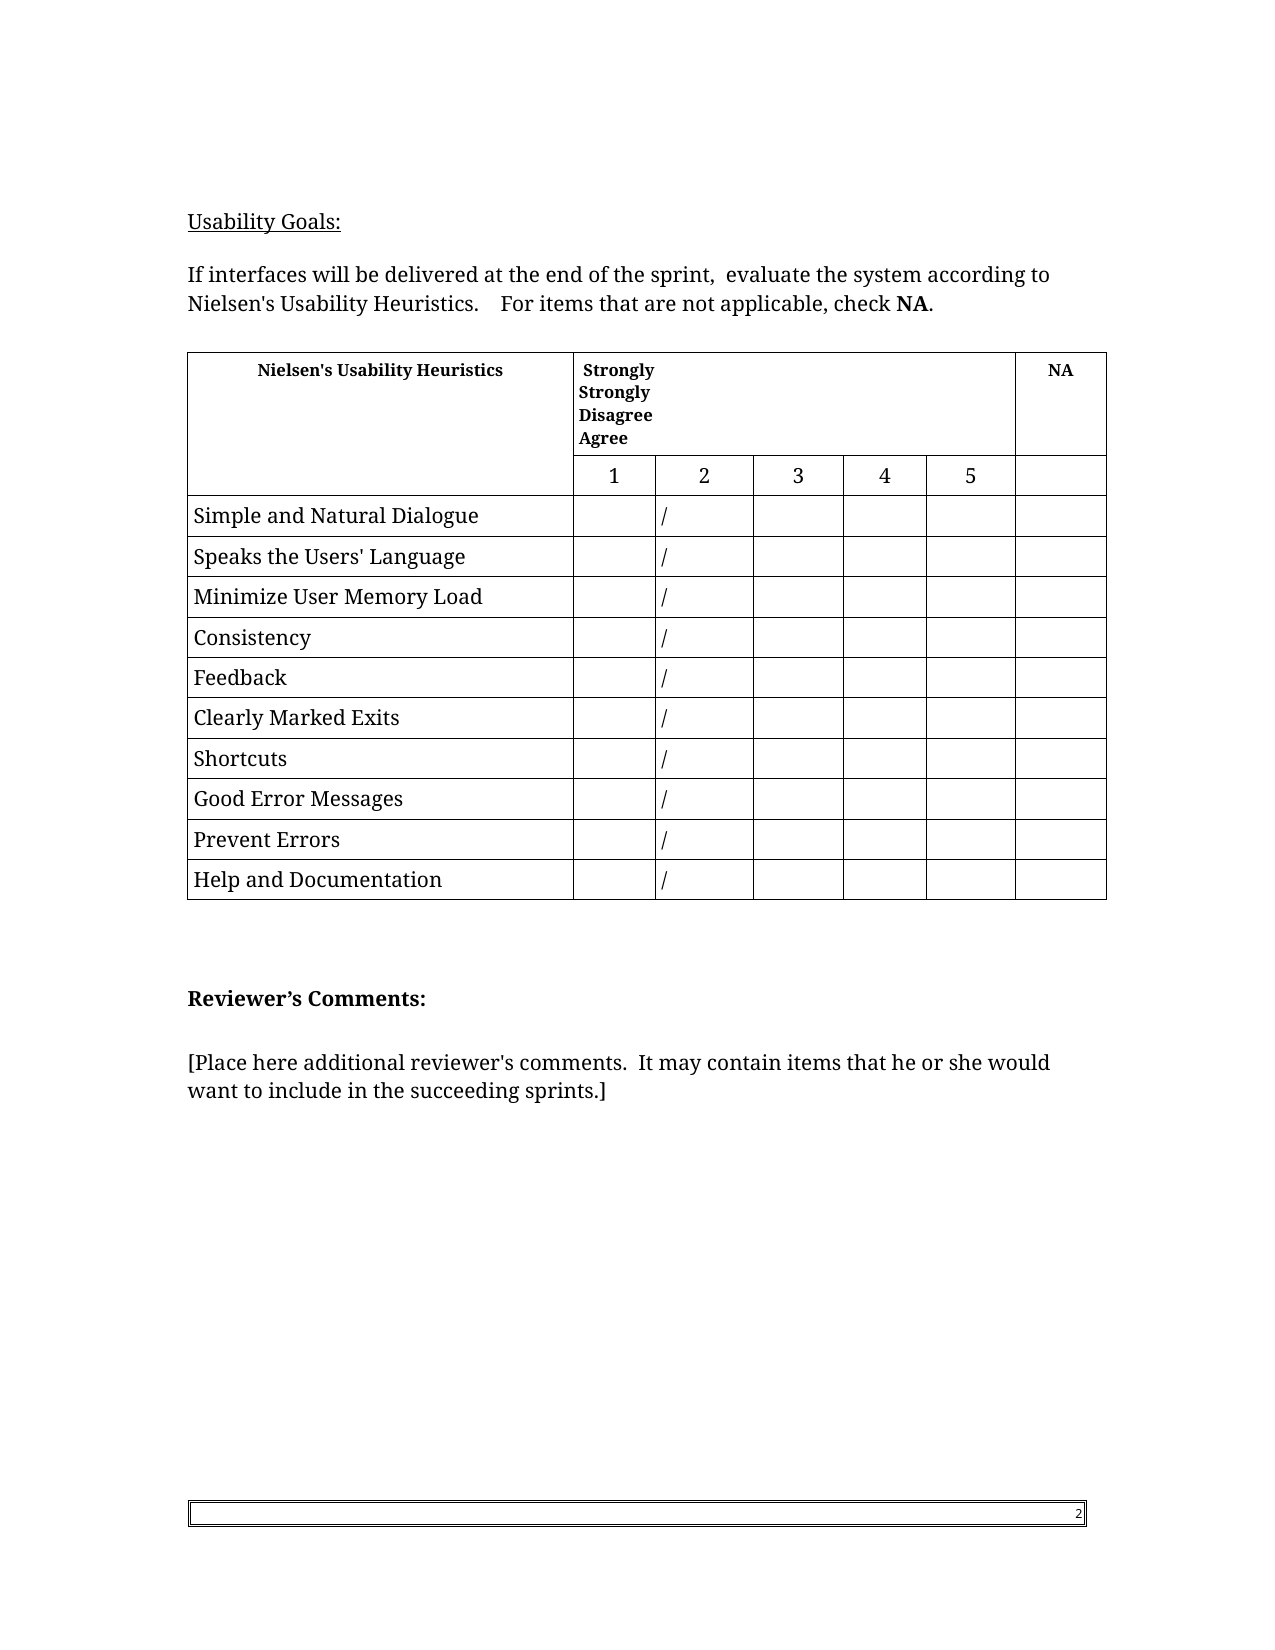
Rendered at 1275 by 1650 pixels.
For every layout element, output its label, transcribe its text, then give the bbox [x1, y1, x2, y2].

table_cell [844, 860, 926, 899]
table_cell [844, 496, 926, 536]
table_cell Help and Documentation [188, 860, 573, 899]
table_header Nielsen's Usability Heuristics [188, 353, 573, 495]
table_cell [754, 739, 843, 778]
table_cell / [656, 820, 753, 859]
table_cell [927, 698, 1015, 738]
table_cell 3 [754, 456, 843, 495]
subtitle If interfaces will be delivered at the end of the sprint, evaluate the system according to Nielsen's Usability Heuristics. For items that are not applicable, check NA. [187, 260, 1087, 317]
table_cell [844, 537, 926, 576]
table_cell [574, 860, 655, 899]
table_cell 4 [844, 456, 926, 495]
table_cell 1 [574, 456, 655, 495]
table_cell Prevent Errors [188, 820, 573, 859]
table_cell Clearly Marked Exits [188, 698, 573, 738]
table_cell [1016, 820, 1106, 859]
table_cell / [656, 658, 753, 697]
table_cell Shortcuts [188, 739, 573, 778]
table_cell [574, 577, 655, 616]
table_cell [927, 739, 1015, 778]
table_cell [844, 618, 926, 657]
table_cell Consistency [188, 618, 573, 657]
table_cell [574, 618, 655, 657]
table_cell [1016, 860, 1106, 899]
table_cell [927, 618, 1015, 657]
table_cell [844, 739, 926, 778]
table_cell [1016, 739, 1106, 778]
table_cell [754, 860, 843, 899]
table_cell [1016, 618, 1106, 657]
table_cell [1016, 537, 1106, 576]
table_cell / [656, 860, 753, 899]
table_cell / [656, 537, 753, 576]
table_cell [754, 577, 843, 616]
table_cell [927, 779, 1015, 818]
table_cell [844, 820, 926, 859]
table_cell [844, 779, 926, 818]
table_cell [927, 820, 1015, 859]
table_cell Feedback [188, 658, 573, 697]
table_cell [927, 860, 1015, 899]
table_cell [844, 577, 926, 616]
table_header NA [1016, 353, 1106, 455]
table_cell [844, 658, 926, 697]
table_cell [754, 618, 843, 657]
table_cell [574, 537, 655, 576]
table_cell [754, 658, 843, 697]
table_cell 2 [656, 456, 753, 495]
table_cell [927, 658, 1015, 697]
table_cell [574, 496, 655, 536]
table_cell Minimize User Memory Load [188, 577, 573, 616]
table_cell [754, 779, 843, 818]
table_cell [927, 537, 1015, 576]
table_cell 5 [927, 456, 1015, 495]
table_cell / [656, 577, 753, 616]
table_cell [574, 658, 655, 697]
table_cell [754, 537, 843, 576]
table_cell [927, 496, 1015, 536]
table_cell [927, 577, 1015, 616]
text [Place here additional reviewer's comments. It may contain items that he or she would want to include in the succeeding sprints.] [187, 1048, 1087, 1104]
table_cell Speaks the Users' Language [188, 537, 573, 576]
subtitle Reviewer’s Comments: [187, 984, 1087, 1041]
table_cell [1016, 658, 1106, 697]
table_cell [1016, 456, 1106, 495]
table_cell [754, 820, 843, 859]
text Usability Goals: [187, 207, 1087, 235]
table_cell / [656, 779, 753, 818]
table_cell [754, 496, 843, 536]
table_cell / [656, 698, 753, 738]
table_cell / [656, 739, 753, 778]
table_cell Simple and Natural Dialogue [188, 496, 573, 536]
table_cell [574, 739, 655, 778]
table_cell [1016, 779, 1106, 818]
table_cell [754, 698, 843, 738]
table_cell [844, 698, 926, 738]
table_cell Good Error Messages [188, 779, 573, 818]
table_cell / [656, 618, 753, 657]
table_cell [574, 779, 655, 818]
table_header Strongly Strongly Disagree Agree [574, 353, 1015, 455]
table_cell [1016, 698, 1106, 738]
table_cell / [656, 496, 753, 536]
table_cell [574, 820, 655, 859]
table_cell [1016, 496, 1106, 536]
table_cell [574, 698, 655, 738]
table_cell [1016, 577, 1106, 616]
